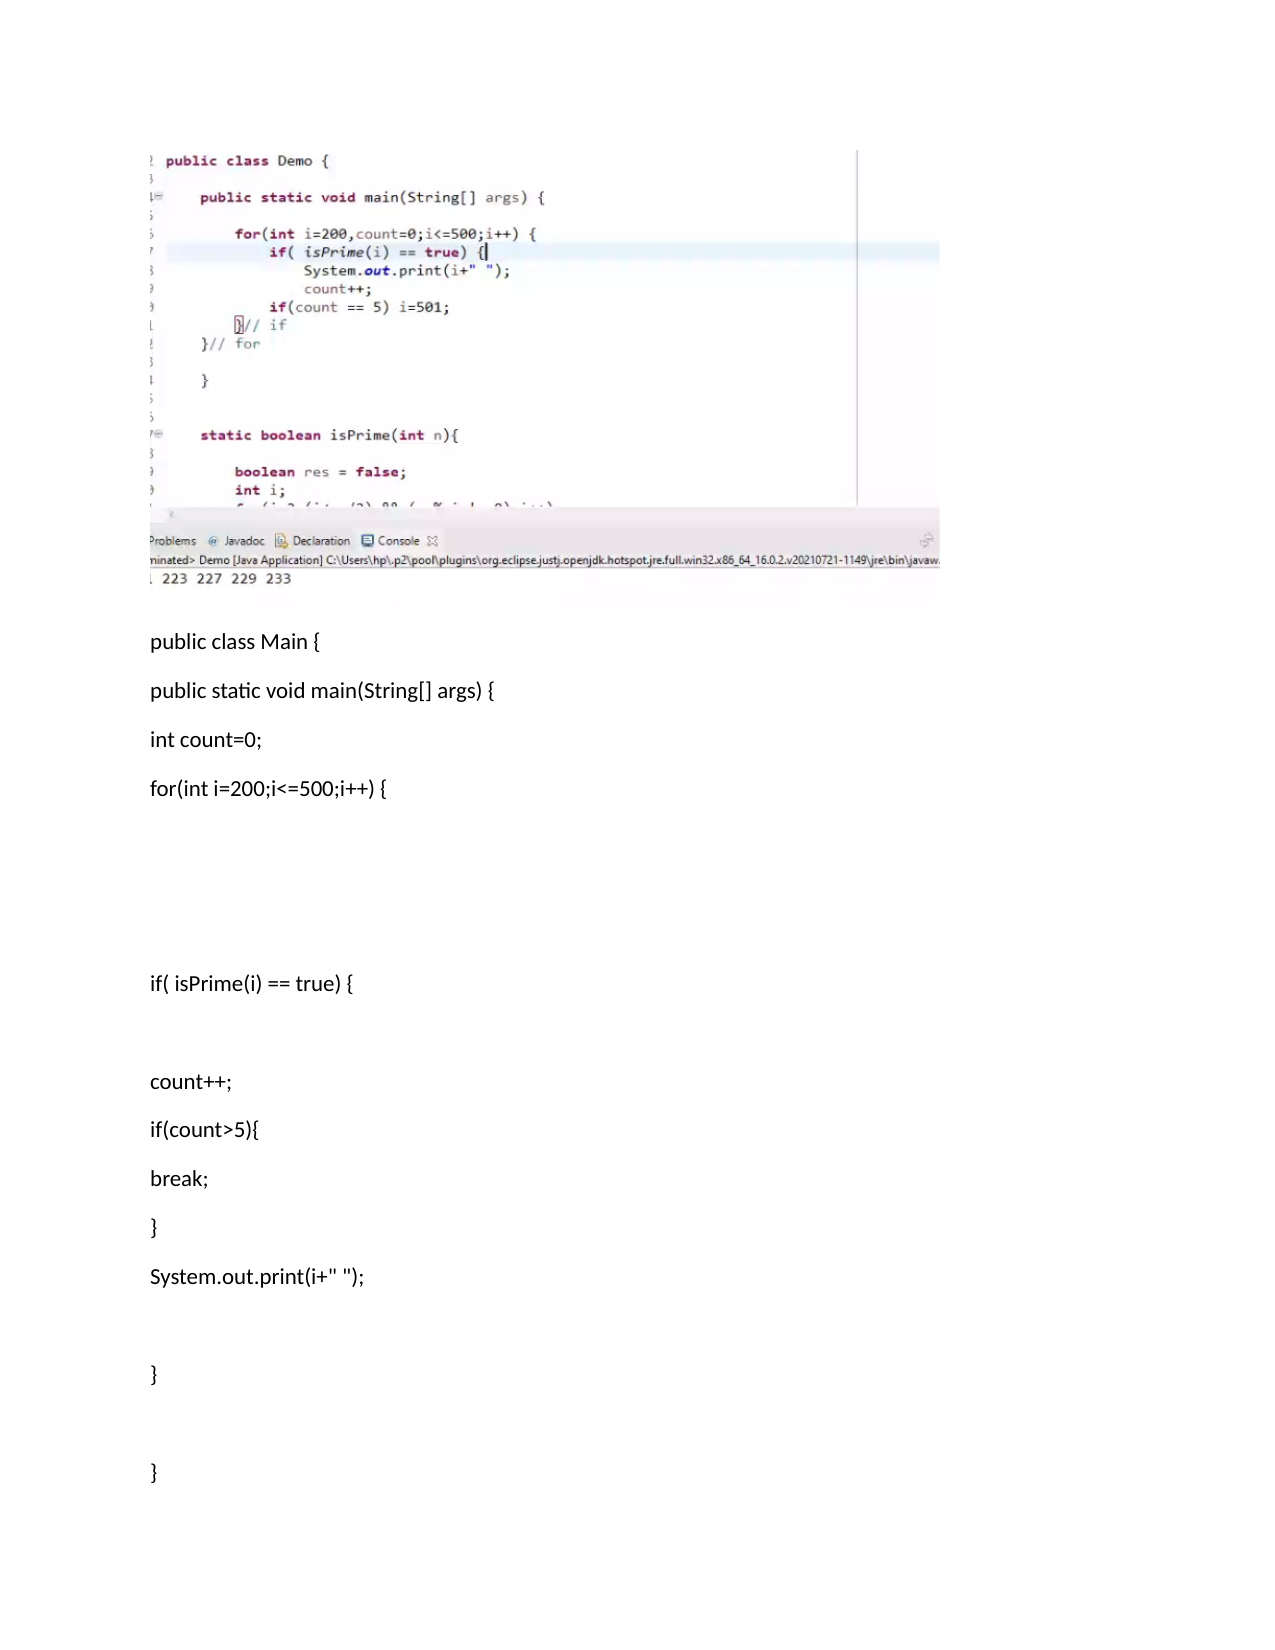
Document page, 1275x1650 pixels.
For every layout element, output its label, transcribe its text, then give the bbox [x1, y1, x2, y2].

text } [150, 1213, 1125, 1241]
text count++; [150, 1067, 1125, 1095]
text int count=0; [150, 725, 1125, 753]
text } [150, 1458, 1125, 1486]
text if( isPrime(i) == true) { [150, 969, 1125, 997]
text break; [150, 1164, 1125, 1192]
text System.out.print(i+" "); [150, 1262, 1125, 1290]
text for(int i=200;i<=500;i++) { [150, 774, 1125, 802]
text public class Main { [150, 627, 1125, 655]
text public static void main(String[] args) { [150, 676, 1125, 704]
text } [150, 1360, 1125, 1388]
text if(count>5){ [150, 1116, 1125, 1144]
